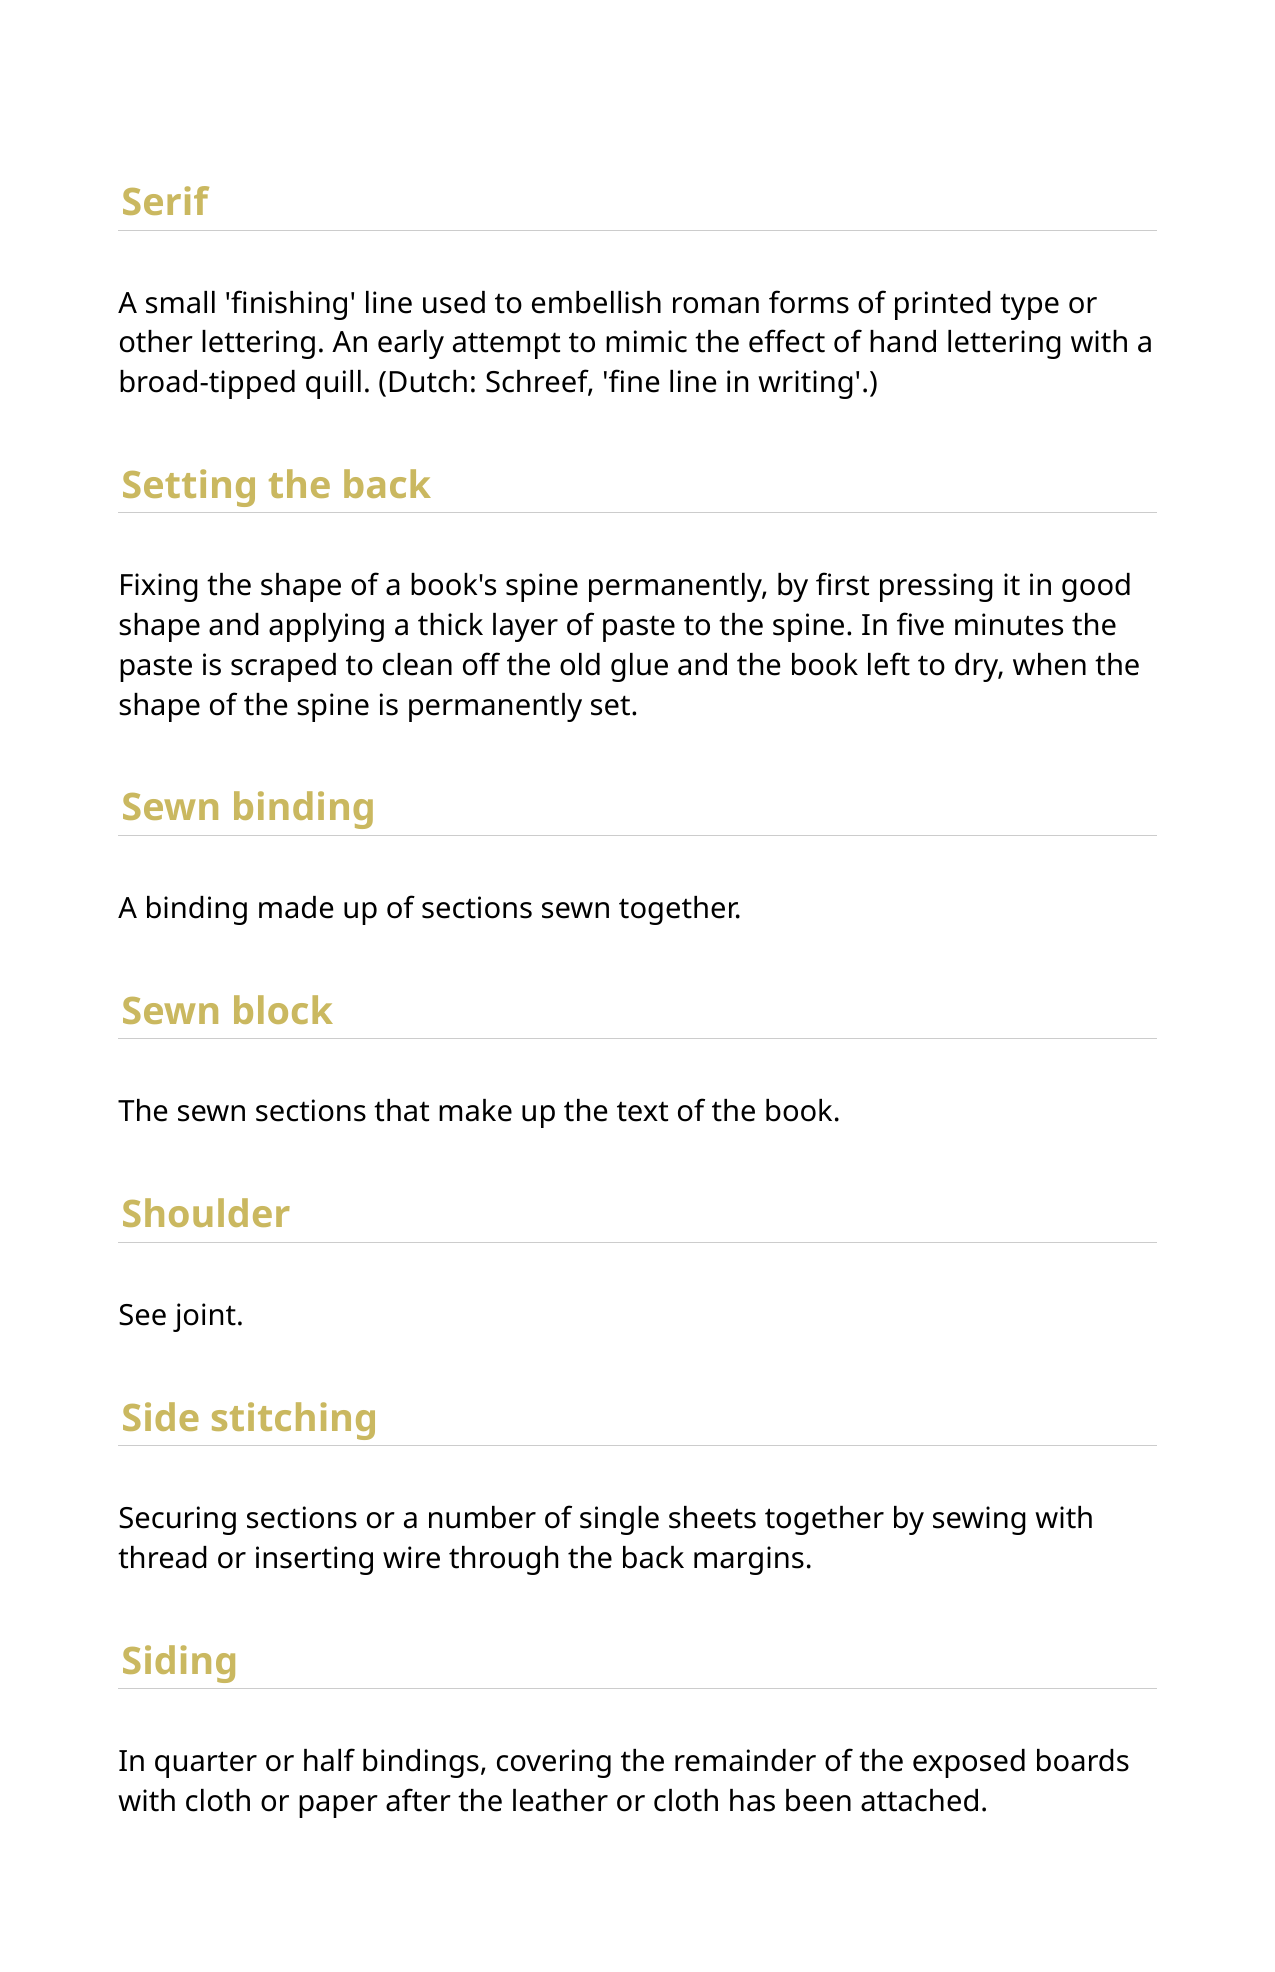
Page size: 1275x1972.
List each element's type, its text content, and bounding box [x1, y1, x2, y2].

table_cell See joint. [118, 1294, 1157, 1334]
table_header [118, 513, 1157, 565]
table_cell Fixing the shape of a book's spine permanently, by first pressing it in good shape and applying a thick layer of paste to the spine. In five minutes the paste is scraped to clean off the old glue and the book left to dry, when the shape of the spine is permanently set. [118, 565, 1157, 723]
table_header [118, 1243, 1157, 1294]
table_header Setting the back [118, 430, 1157, 512]
table_cell Securing sections or a number of single sheets together by sewing with thread or inserting wire through the back margins. [118, 1498, 1157, 1577]
table_header [118, 1039, 1157, 1091]
table_header Sewn binding [118, 752, 1157, 835]
table_cell A small 'finishing' line used to embellish roman forms of printed type or other lettering. An early attempt to mimic the effect of hand lettering with a broad-tipped quill. (Dutch: Schreef, 'fine line in writing'.) [118, 282, 1157, 401]
table_header Side stitching [118, 1363, 1157, 1445]
table_header Siding [118, 1606, 1157, 1688]
table_header Sewn block [118, 956, 1157, 1038]
table_cell In quarter or half bindings, covering the remainder of the exposed boards with cloth or paper after the leather or cloth has been attached. [118, 1741, 1157, 1820]
table_cell A binding made up of sections sewn together. [118, 887, 1157, 927]
table_header [118, 1689, 1157, 1741]
table_header [118, 1446, 1157, 1497]
table_header Serif [118, 147, 1157, 230]
table_header Shoulder [118, 1159, 1157, 1242]
table_header [118, 231, 1157, 282]
table_cell The sewn sections that make up the text of the book. [118, 1091, 1157, 1130]
table_header [118, 836, 1157, 887]
